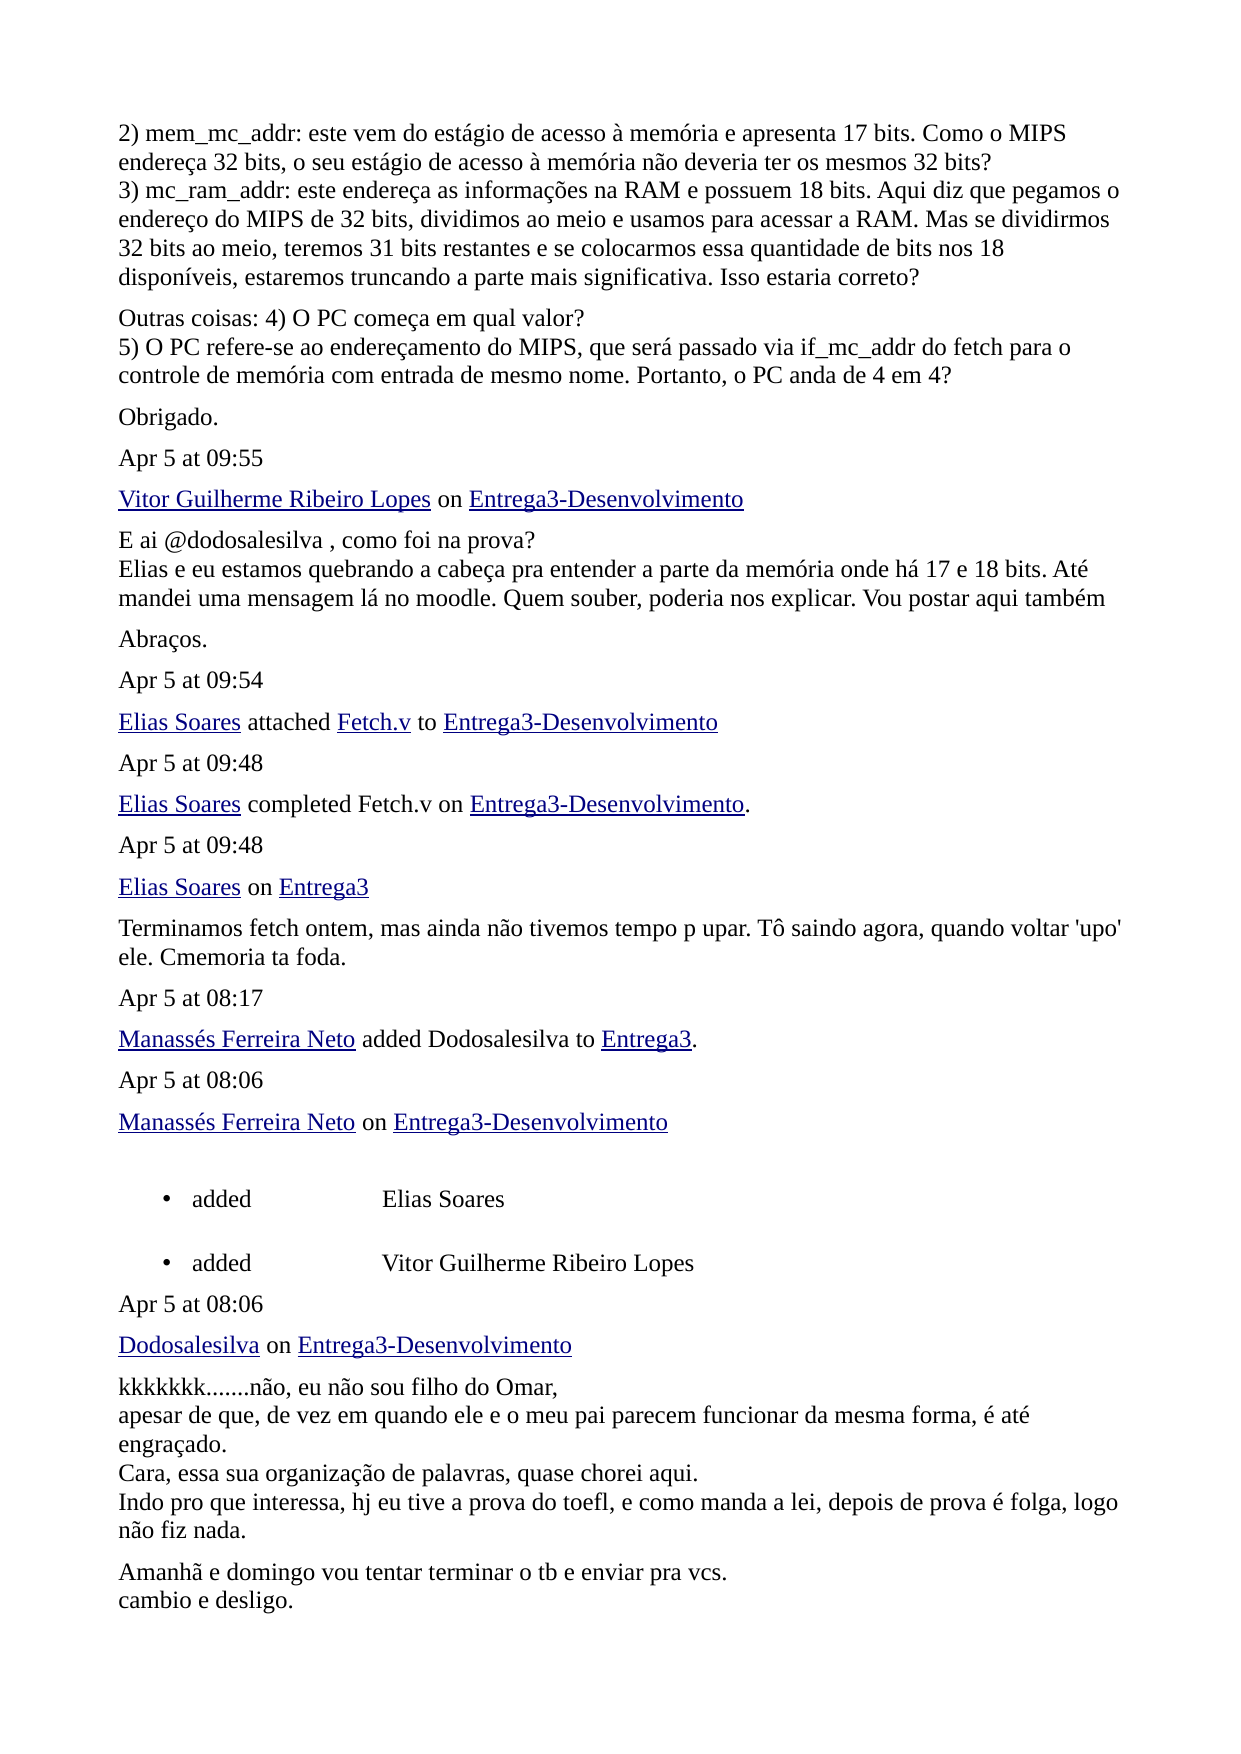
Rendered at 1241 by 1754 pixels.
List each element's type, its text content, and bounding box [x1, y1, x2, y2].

text Apr 5 at 08:06 [118, 1289, 1122, 1318]
text Apr 5 at 09:54 [118, 666, 1122, 694]
text Obrigado. [118, 402, 1122, 431]
list added Vitor Guilherme Ribeiro Lopes [162, 1212, 1122, 1277]
text Apr 5 at 09:48 [118, 748, 1122, 777]
text Elias Soares completed Fetch.v on Entrega3-Desenvolvimento. [118, 789, 1122, 818]
text Terminamos fetch ontem, mas ainda não tivemos tempo p upar. Tô saindo agora, quando voltar 'upo' ele. Cmemoria ta foda. [118, 913, 1122, 971]
text Elias Soares on Entrega3 [118, 872, 1122, 901]
text Apr 5 at 08:17 [118, 983, 1122, 1012]
text 2) mem_mc_addr: este vem do estágio de acesso à memória e apresenta 17 bits. Como o MIPS endereça 32 bits, o seu estágio de acesso à memória não deveria ter os mesmos 32 bits? 3) mc_ram_addr: este endereça as informações na RAM e possuem 18 bits. Aqui diz que pegamos o endereço do MIPS de 32 bits, dividimos ao meio e usamos para acessar a RAM. Mas se dividirmos 32 bits ao meio, teremos 31 bits restantes e se colocarmos essa quantidade de bits nos 18 disponíveis, estaremos truncando a parte mais significativa. Isso estaria correto? [118, 118, 1122, 291]
text Amanhã e domingo vou tentar terminar o tb e enviar pra vcs. cambio e desligo. [118, 1557, 1122, 1614]
text kkkkkkk.......não, eu não sou filho do Omar, apesar de que, de vez em quando ele e o meu pai parecem funcionar da mesma forma, é até engraçado. Cara, essa sua organização de palavras, quase chorei aqui. Indo pro que interessa, hj eu tive a prova do toefl, e como manda a lei, depois de prova é folga, logo não fiz nada. [118, 1372, 1122, 1544]
text E ai @dodosalesilva , como foi na prova? Elias e eu estamos quebrando a cabeça pra entender a parte da memória onde há 17 e 18 bits. Até mandei uma mensagem lá no moodle. Quem souber, poderia nos explicar. Vou postar aqui também [118, 526, 1122, 612]
text Dodosalesilva on Entrega3-Desenvolvimento [118, 1331, 1122, 1359]
text Elias Soares attached Fetch.v to Entrega3-Desenvolvimento [118, 707, 1122, 736]
text Apr 5 at 08:06 [118, 1066, 1122, 1094]
text Manassés Ferreira Neto on Entrega3-Desenvolvimento [118, 1107, 1122, 1136]
text Abraços. [118, 624, 1122, 653]
list added Elias Soares [162, 1148, 1122, 1212]
text Apr 5 at 09:55 [118, 443, 1122, 472]
text Manassés Ferreira Neto added Dodosalesilva to Entrega3. [118, 1024, 1122, 1053]
text Apr 5 at 09:48 [118, 831, 1122, 859]
text Vitor Guilherme Ribeiro Lopes on Entrega3-Desenvolvimento [118, 484, 1122, 513]
text Outras coisas: 4) O PC começa em qual valor? 5) O PC refere-se ao endereçamento do MIPS, que será passado via if_mc_addr do fetch para o controle de memória com entrada de mesmo nome. Portanto, o PC anda de 4 em 4? [118, 303, 1122, 389]
